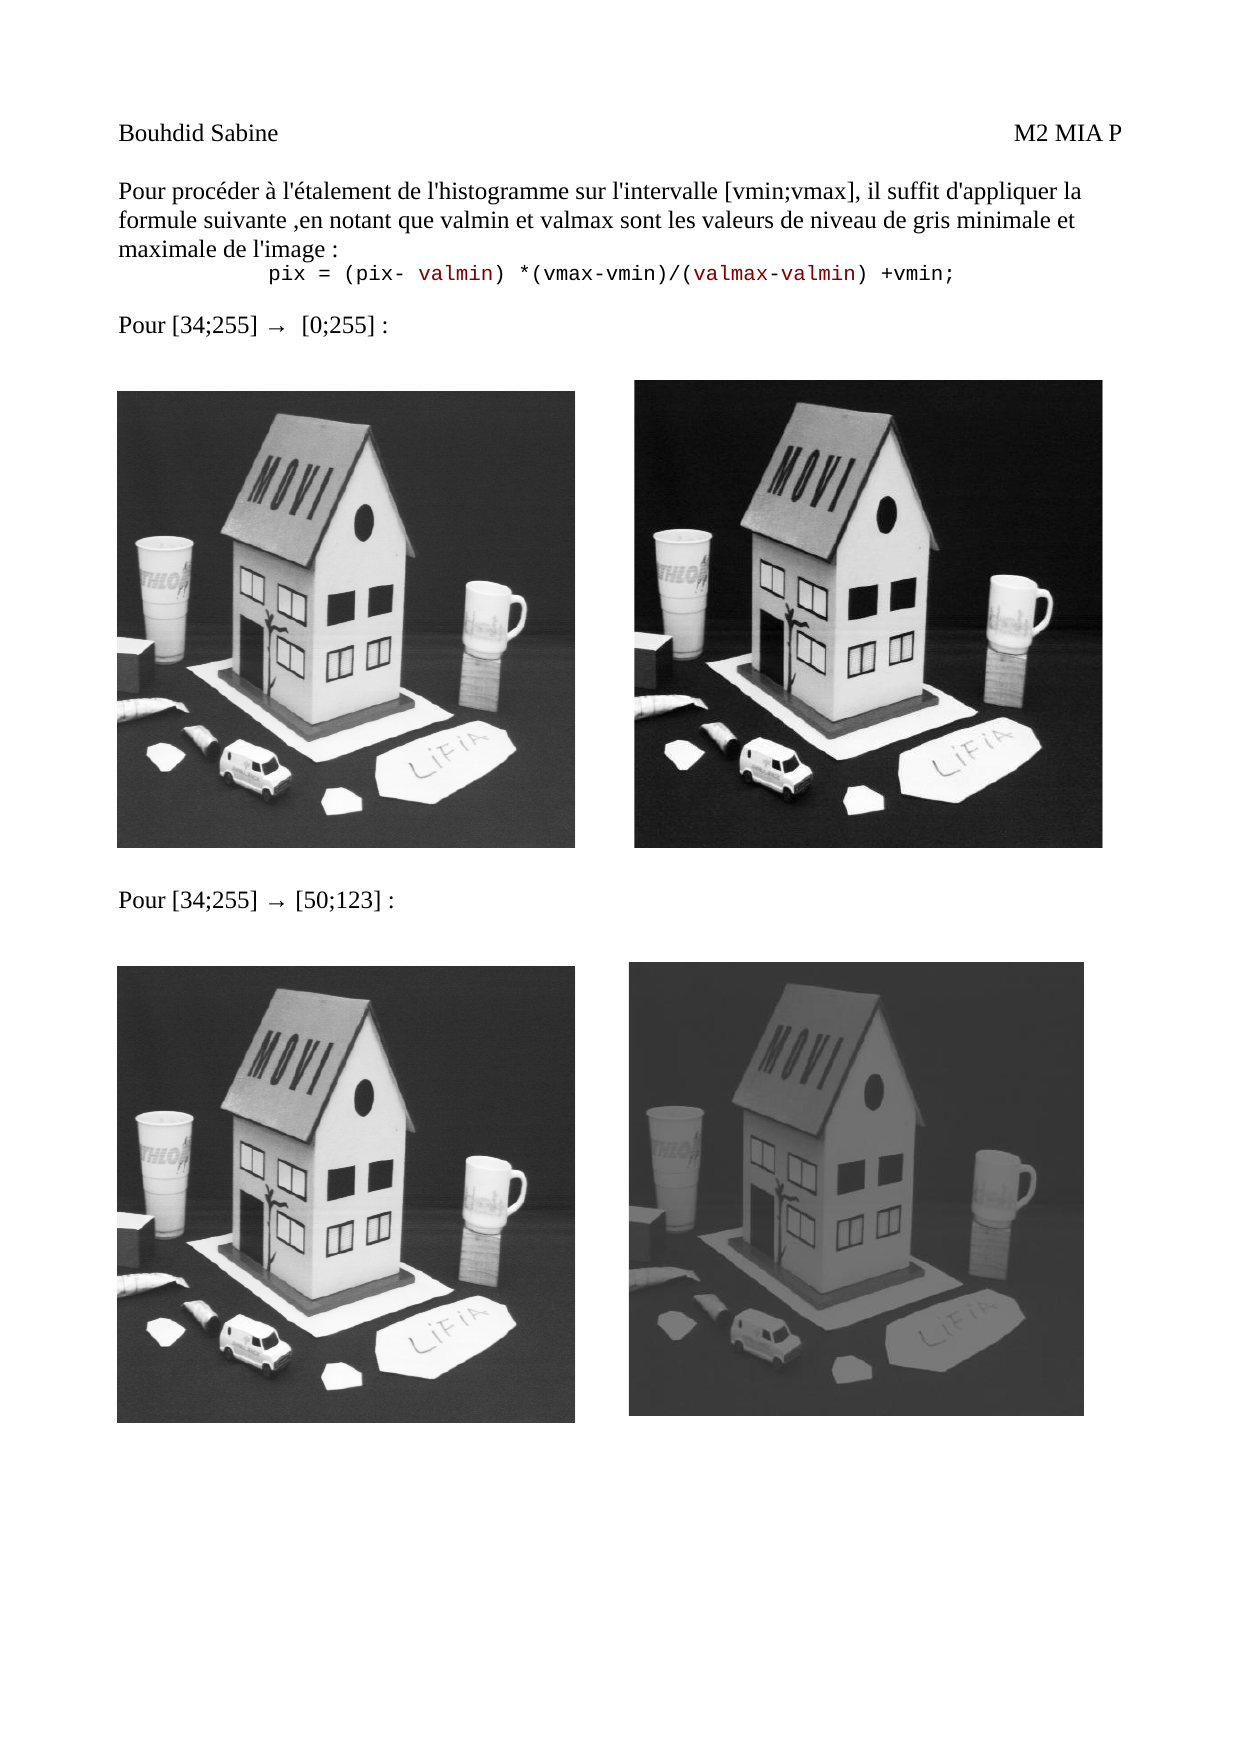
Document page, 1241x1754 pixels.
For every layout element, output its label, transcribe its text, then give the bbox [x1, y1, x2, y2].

text Pour procéder à l'étalement de l'histogramme sur l'intervalle [vmin;vmax], il suffit d'appliquer la formule suivante ,en notant que valmin et valmax sont les valeurs de niveau de gris minimale et maximale de l'image : [118, 176, 1122, 263]
text Pour [34;255] → [0;255] : [118, 310, 1122, 339]
picture [634, 380, 1103, 848]
picture [117, 391, 575, 848]
text Pour [34;255] → [50;123] : [118, 885, 1122, 914]
picture [117, 966, 575, 1423]
picture [628, 962, 1084, 1416]
text pix = (pix- valmin) *(vmax-vmin)/(valmax-valmin) +vmin; [118, 263, 1122, 286]
